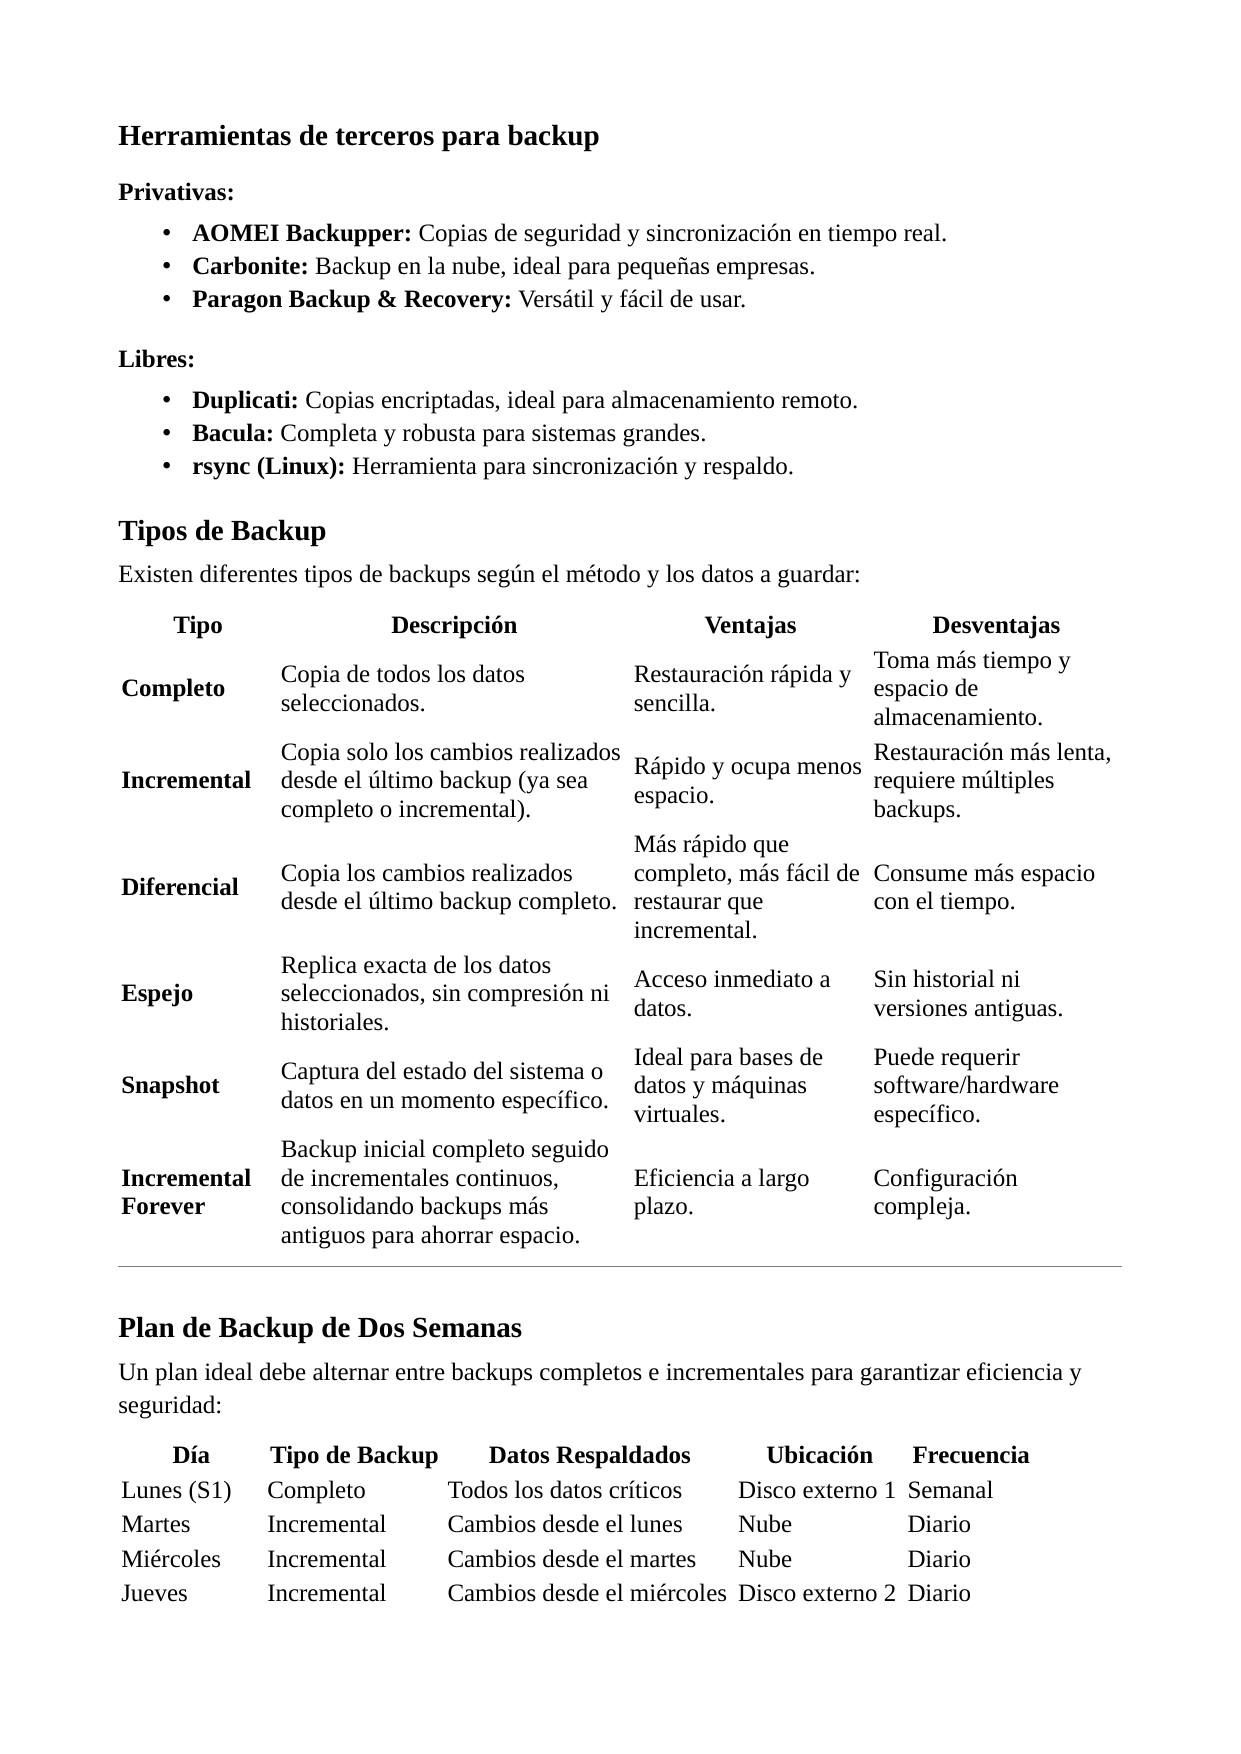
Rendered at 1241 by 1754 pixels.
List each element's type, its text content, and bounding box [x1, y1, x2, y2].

table_header Desventajas [870, 607, 1122, 642]
table_header Frecuencia [904, 1437, 1038, 1472]
subtitle Plan de Backup de Dos Semanas [118, 1311, 1122, 1344]
table_cell Backup inicial completo seguido de incrementales continuos, consolidando backups más antiguos para ahorrar espacio. [278, 1131, 631, 1252]
table_cell Martes [118, 1506, 264, 1541]
table_cell Incremental Forever [118, 1131, 278, 1252]
table_cell Incremental [264, 1541, 444, 1576]
table_cell Cambios desde el martes [444, 1541, 735, 1576]
table_cell Copia de todos los datos seleccionados. [278, 642, 631, 734]
table_cell Cambios desde el miércoles [444, 1576, 735, 1610]
table_cell Completo [118, 642, 278, 734]
table_cell Disco externo 1 [735, 1472, 904, 1506]
table_cell Snapshot [118, 1039, 278, 1131]
table_cell Incremental [264, 1576, 444, 1610]
table_cell Puede requerir software/hardware específico. [870, 1039, 1122, 1131]
table_header Día [118, 1437, 264, 1472]
table_cell Diario [904, 1506, 1038, 1541]
table_cell Restauración más lenta, requiere múltiples backups. [870, 734, 1122, 826]
subtitle Libres: [118, 344, 1122, 373]
text Un plan ideal debe alternar entre backups completos e incrementales para garantizar eficiencia y seguridad: [118, 1357, 1122, 1418]
table_header Tipo [118, 607, 278, 642]
list Paragon Backup & Recovery: Versátil y fácil de usar. [162, 284, 1122, 313]
table_cell Sin historial ni versiones antiguas. [870, 947, 1122, 1039]
subtitle Privativas: [118, 177, 1122, 205]
subtitle Herramientas de terceros para backup [118, 118, 1122, 152]
table_cell Restauración rápida y sencilla. [631, 642, 870, 734]
table_cell Jueves [118, 1576, 264, 1610]
table_cell Cambios desde el lunes [444, 1506, 735, 1541]
table_cell Diario [904, 1576, 1038, 1610]
table_cell Copia los cambios realizados desde el último backup completo. [278, 826, 631, 947]
table_cell Completo [264, 1472, 444, 1506]
table_cell Lunes (S1) [118, 1472, 264, 1506]
list rsync (Linux): Herramienta para sincronización y respaldo. [162, 451, 1122, 480]
table_cell Captura del estado del sistema o datos en un momento específico. [278, 1039, 631, 1131]
text Existen diferentes tipos de backups según el método y los datos a guardar: [118, 559, 1122, 588]
table_cell Consume más espacio con el tiempo. [870, 826, 1122, 947]
table_cell Acceso inmediato a datos. [631, 947, 870, 1039]
table_cell Disco externo 2 [735, 1576, 904, 1610]
table_cell Toma más tiempo y espacio de almacenamiento. [870, 642, 1122, 734]
table_header Tipo de Backup [264, 1437, 444, 1472]
list Carbonite: Backup en la nube, ideal para pequeñas empresas. [162, 251, 1122, 280]
table_header Ubicación [735, 1437, 904, 1472]
table_cell Nube [735, 1541, 904, 1576]
table_cell Replica exacta de los datos seleccionados, sin compresión ni historiales. [278, 947, 631, 1039]
table_cell Incremental [264, 1506, 444, 1541]
list AOMEI Backupper: Copias de seguridad y sincronización en tiempo real. [162, 218, 1122, 247]
table_cell Incremental [118, 734, 278, 826]
table_cell Ideal para bases de datos y máquinas virtuales. [631, 1039, 870, 1131]
table_cell Eficiencia a largo plazo. [631, 1131, 870, 1252]
table_header Ventajas [631, 607, 870, 642]
subtitle Tipos de Backup [118, 513, 1122, 547]
table_cell Rápido y ocupa menos espacio. [631, 734, 870, 826]
table_cell Diario [904, 1541, 1038, 1576]
table_cell Miércoles [118, 1541, 264, 1576]
table_header Datos Respaldados [444, 1437, 735, 1472]
table_cell Nube [735, 1506, 904, 1541]
table_header Descripción [278, 607, 631, 642]
table_cell Semanal [904, 1472, 1038, 1506]
table_cell Diferencial [118, 826, 278, 947]
table_cell Copia solo los cambios realizados desde el último backup (ya sea completo o incremental). [278, 734, 631, 826]
table_cell Más rápido que completo, más fácil de restaurar que incremental. [631, 826, 870, 947]
table_cell Todos los datos críticos [444, 1472, 735, 1506]
table_cell Configuración compleja. [870, 1131, 1122, 1252]
table_cell Espejo [118, 947, 278, 1039]
list Duplicati: Copias encriptadas, ideal para almacenamiento remoto. [162, 385, 1122, 414]
list Bacula: Completa y robusta para sistemas grandes. [162, 418, 1122, 447]
